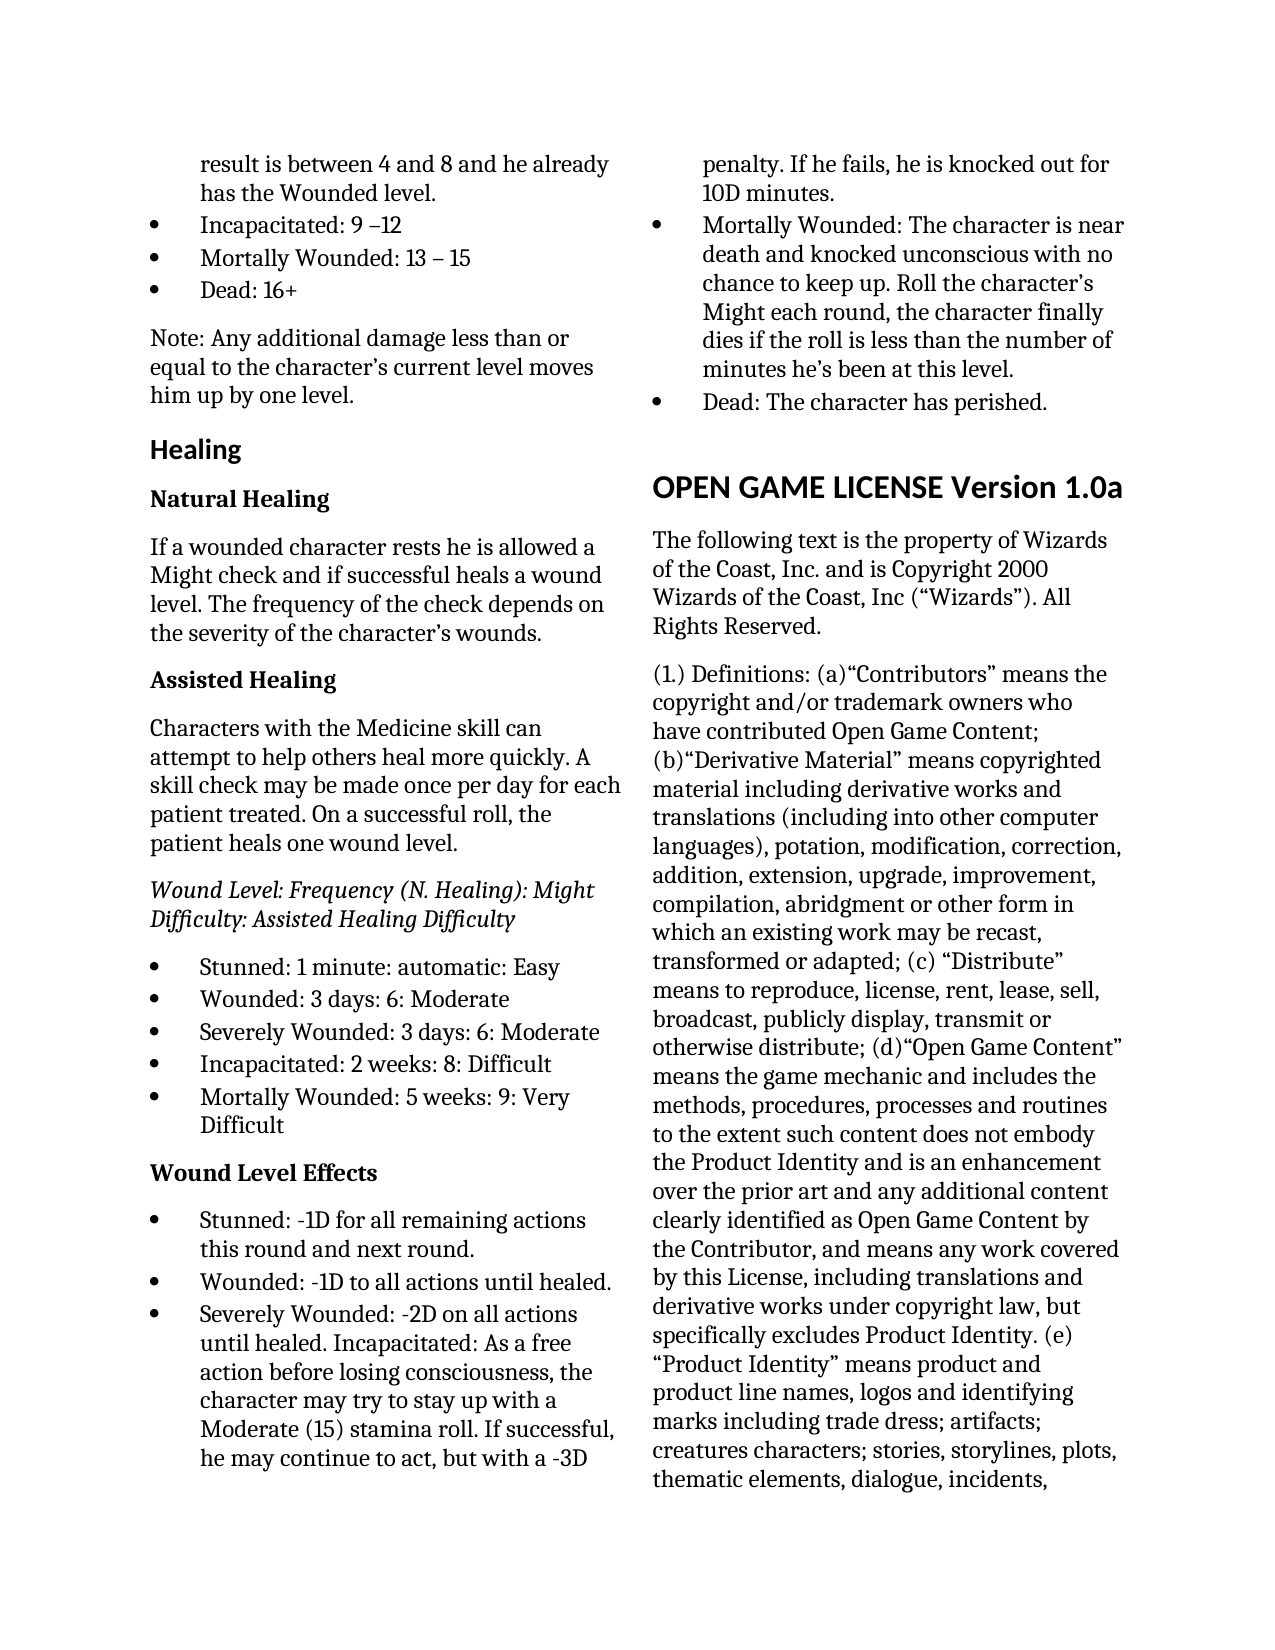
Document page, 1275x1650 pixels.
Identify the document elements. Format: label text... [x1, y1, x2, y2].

list Mortally Wounded: 5 weeks: 9: Very Difficult [150, 1083, 622, 1140]
text Natural Healing [150, 485, 622, 514]
list Incapacitated: 9 –12 [150, 211, 622, 240]
text (1.) Definitions: (a)“Contributors” means the copyright and/or trademark owners who have contributed Open Game Content; (b)“Derivative Material” means copyrighted material including derivative works and translations (including into other computer languages), potation, modification, correction, addition, extension, upgrade, improvement, compilation, abridgment or other form in which an existing work may be recast, transformed or adapted; (c) “Distribute” means to reproduce, license, rent, lease, sell, broadcast, publicly display, transmit or otherwise distribute; (d)“Open Game Content” means the game mechanic and includes the methods, procedures, processes and routines to the extent such content does not embody the Product Identity and is an enhancement over the prior art and any additional content clearly identified as Open Game Content by the Contributor, and means any work covered by this License, including translations and derivative works under copyright law, but specifically excludes Product Identity. (e) “Product Identity” means product and product line names, logos and identifying marks including trade dress; artifacts; creatures characters; stories, storylines, plots, thematic elements, dialogue, incidents, [652, 659, 1125, 1493]
list Dead: 16+ [150, 276, 622, 305]
list Dead: The character has perished. [652, 387, 1125, 416]
list result is between 4 and 8 and he already has the Wounded level. [150, 150, 622, 207]
list Wounded: -1D to all actions until healed. [150, 1268, 622, 1296]
text Wound Level Effects [150, 1159, 622, 1188]
list Stunned: 1 minute: automatic: Easy [150, 953, 622, 981]
text Assisted Healing [150, 666, 622, 695]
list Wounded: 3 days: 6: Moderate [150, 985, 622, 1014]
subtitle Healing [150, 431, 622, 466]
text Characters with the Medicine skill can attempt to help others heal more quickly. A skill check may be made once per day for each patient treated. On a successful roll, the patient heals one wound level. [150, 714, 622, 858]
list Severely Wounded: 3 days: 6: Moderate [150, 1018, 622, 1046]
list Mortally Wounded: The character is near death and knocked unconscious with no chance to keep up. Roll the character’s Might each round, the character finally dies if the roll is less than the number of minutes he’s been at this level. [652, 211, 1125, 384]
text If a wounded character rests he is allowed a Might check and if successful heals a wound level. The frequency of the check depends on the severity of the character’s wounds. [150, 533, 622, 648]
list Stunned: -1D for all remaining actions this round and next round. [150, 1206, 622, 1264]
list Mortally Wounded: 13 – 15 [150, 244, 622, 272]
list penalty. If he fails, he is knocked out for 10D minutes. [652, 150, 1125, 207]
subtitle OPEN GAME LICENSE Version 1.0a [652, 466, 1125, 507]
text Note: Any additional damage less than or equal to the character’s current level moves him up by one level. [150, 324, 622, 410]
list Incapacitated: 2 weeks: 8: Difficult [150, 1050, 622, 1079]
list Severely Wounded: -2D on all actions until healed. Incapacitated: As a free action before losing consciousness, the character may try to stay up with a Moderate (15) stamina roll. If successful, he may continue to act, but with a -3D [150, 1300, 622, 1473]
text The following text is the property of Wizards of the Coast, Inc. and is Copyright 2000 Wizards of the Coast, Inc (“Wizards”). All Rights Reserved. [652, 526, 1125, 641]
text Wound Level: Frequency (N. Healing): Might Difficulty: Assisted Healing Difficulty [150, 876, 622, 934]
